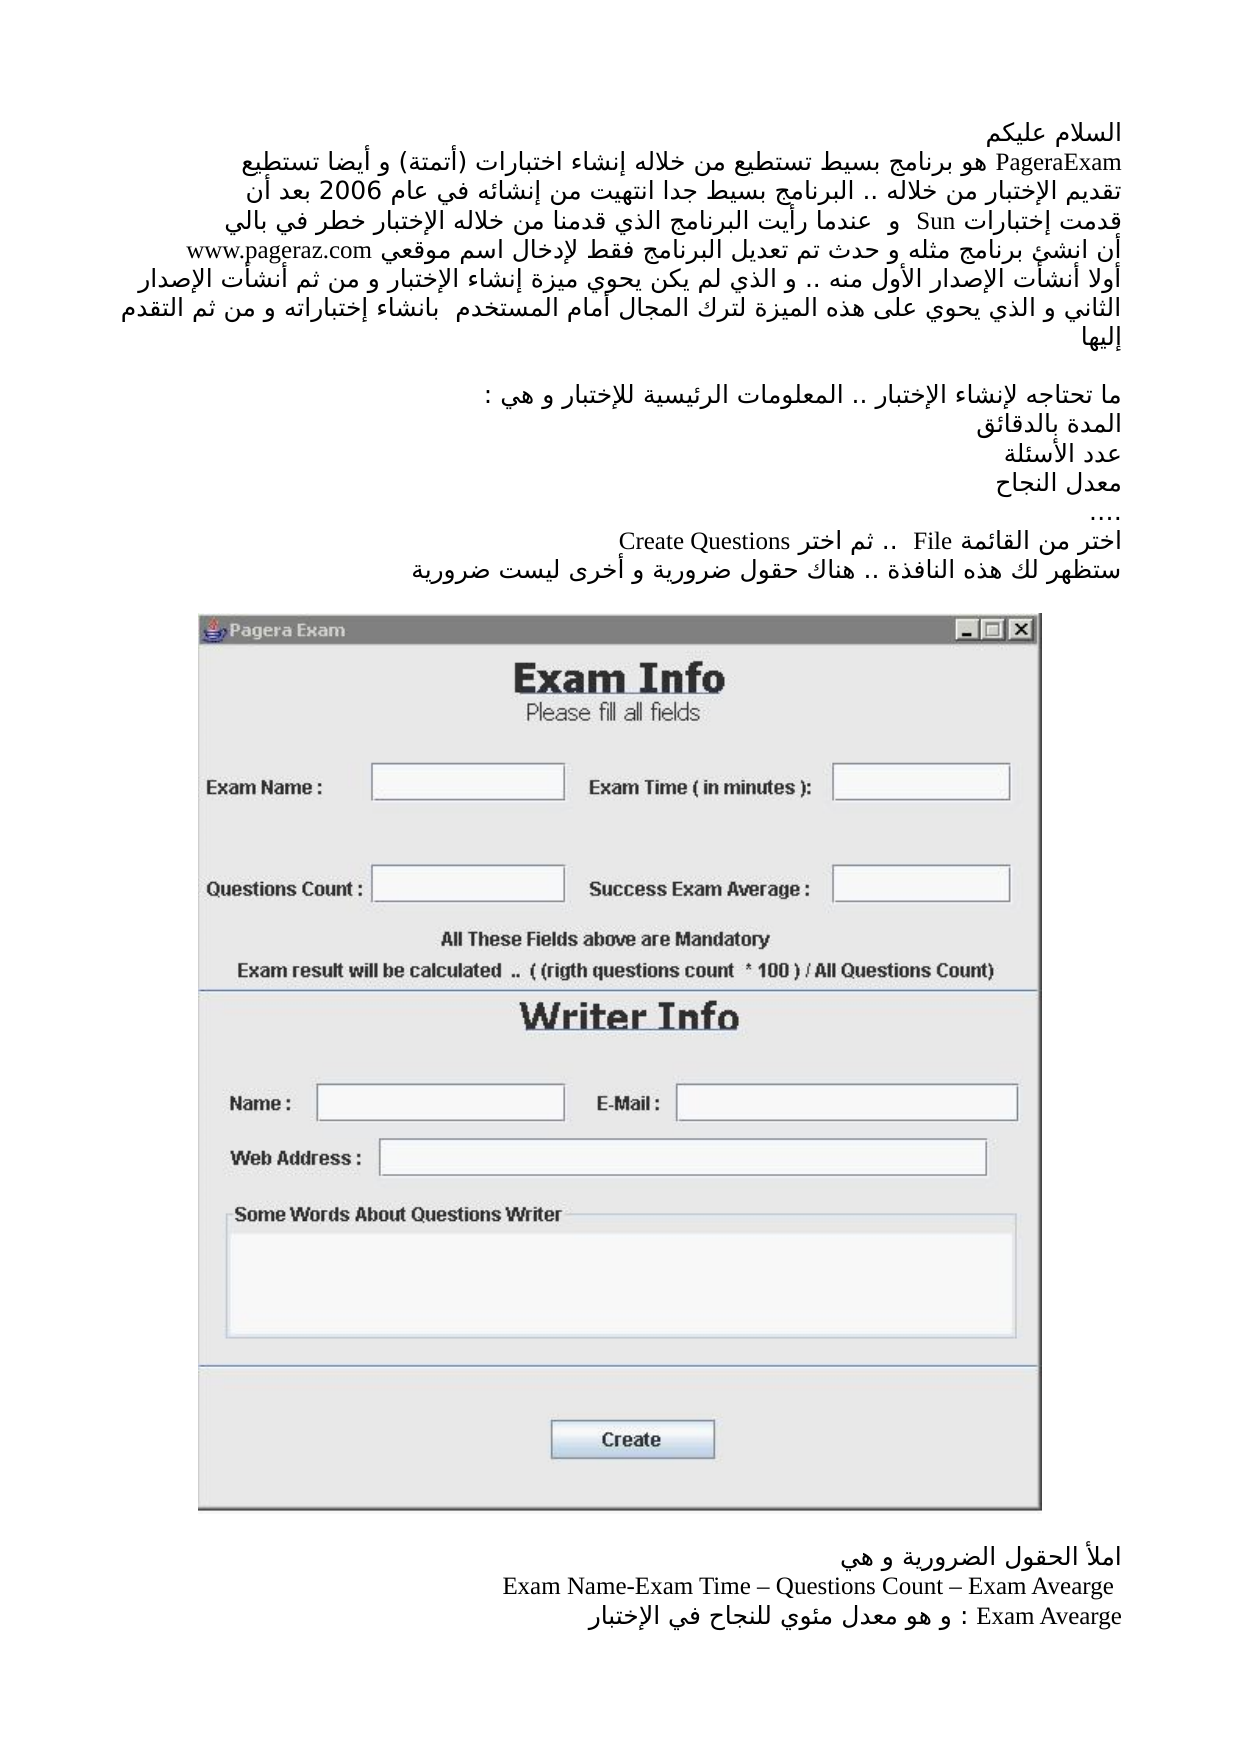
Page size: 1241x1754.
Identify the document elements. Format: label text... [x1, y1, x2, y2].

text السلام عليكم [118, 118, 1122, 147]
text أولا أنشأت الإصدار الأول منه .. و الذي لم يكن يحوي ميزة إنشاء الإختبار و من ثم أنشأت الإصدار [118, 264, 1122, 293]
text تقديم الإختبار من خلاله .. البرنامج بسيط جدا انتهيت من إنشائه في عام 2006 بعد أن [118, 177, 1122, 206]
text الثاني و الذي يحوي على هذه الميزة لترك المجال أمام المستخدم بانشاء إختباراته و من ثم التقدم إليها [118, 293, 1122, 352]
text ستظهر لك هذه النافذة .. هناك حقول ضرورية و أخرى ليست ضرورية [118, 556, 1122, 585]
text معدل النجاح [118, 468, 1122, 497]
text Exam Name-Exam Time – Questions Count – Exam Avearge [118, 1571, 1122, 1601]
text ما تحتاجه لإنشاء الإختبار .. المعلومات الرئيسية للإختبار و هي : [118, 381, 1122, 410]
text املأ الحقول الضرورية و هي [118, 1542, 1122, 1571]
text PageraExam هو برنامج بسيط تستطيع من خلاله إنشاء اختبارات (أتمتة) و أيضا تستطيع [118, 147, 1122, 177]
text عدد الأسئلة [118, 439, 1122, 468]
text اختر من القائمة File .. ثم اختر Create Questions [118, 526, 1122, 556]
text …. [118, 497, 1122, 526]
picture [198, 613, 1042, 1514]
text المدة بالدقائق [118, 410, 1122, 439]
text أن انشئ برنامج مثله و حدث تم تعديل البرنامج فقط لإدخال اسم موقعي www.pageraz.com [118, 235, 1122, 264]
text قدمت إختبارات Sun و عندما رأيت البرنامج الذي قدمنا من خلاله الإختبار خطر في بالي [118, 206, 1122, 235]
text Exam Avearge : و هو معدل مئوي للنجاح في الإختبار [118, 1601, 1122, 1630]
